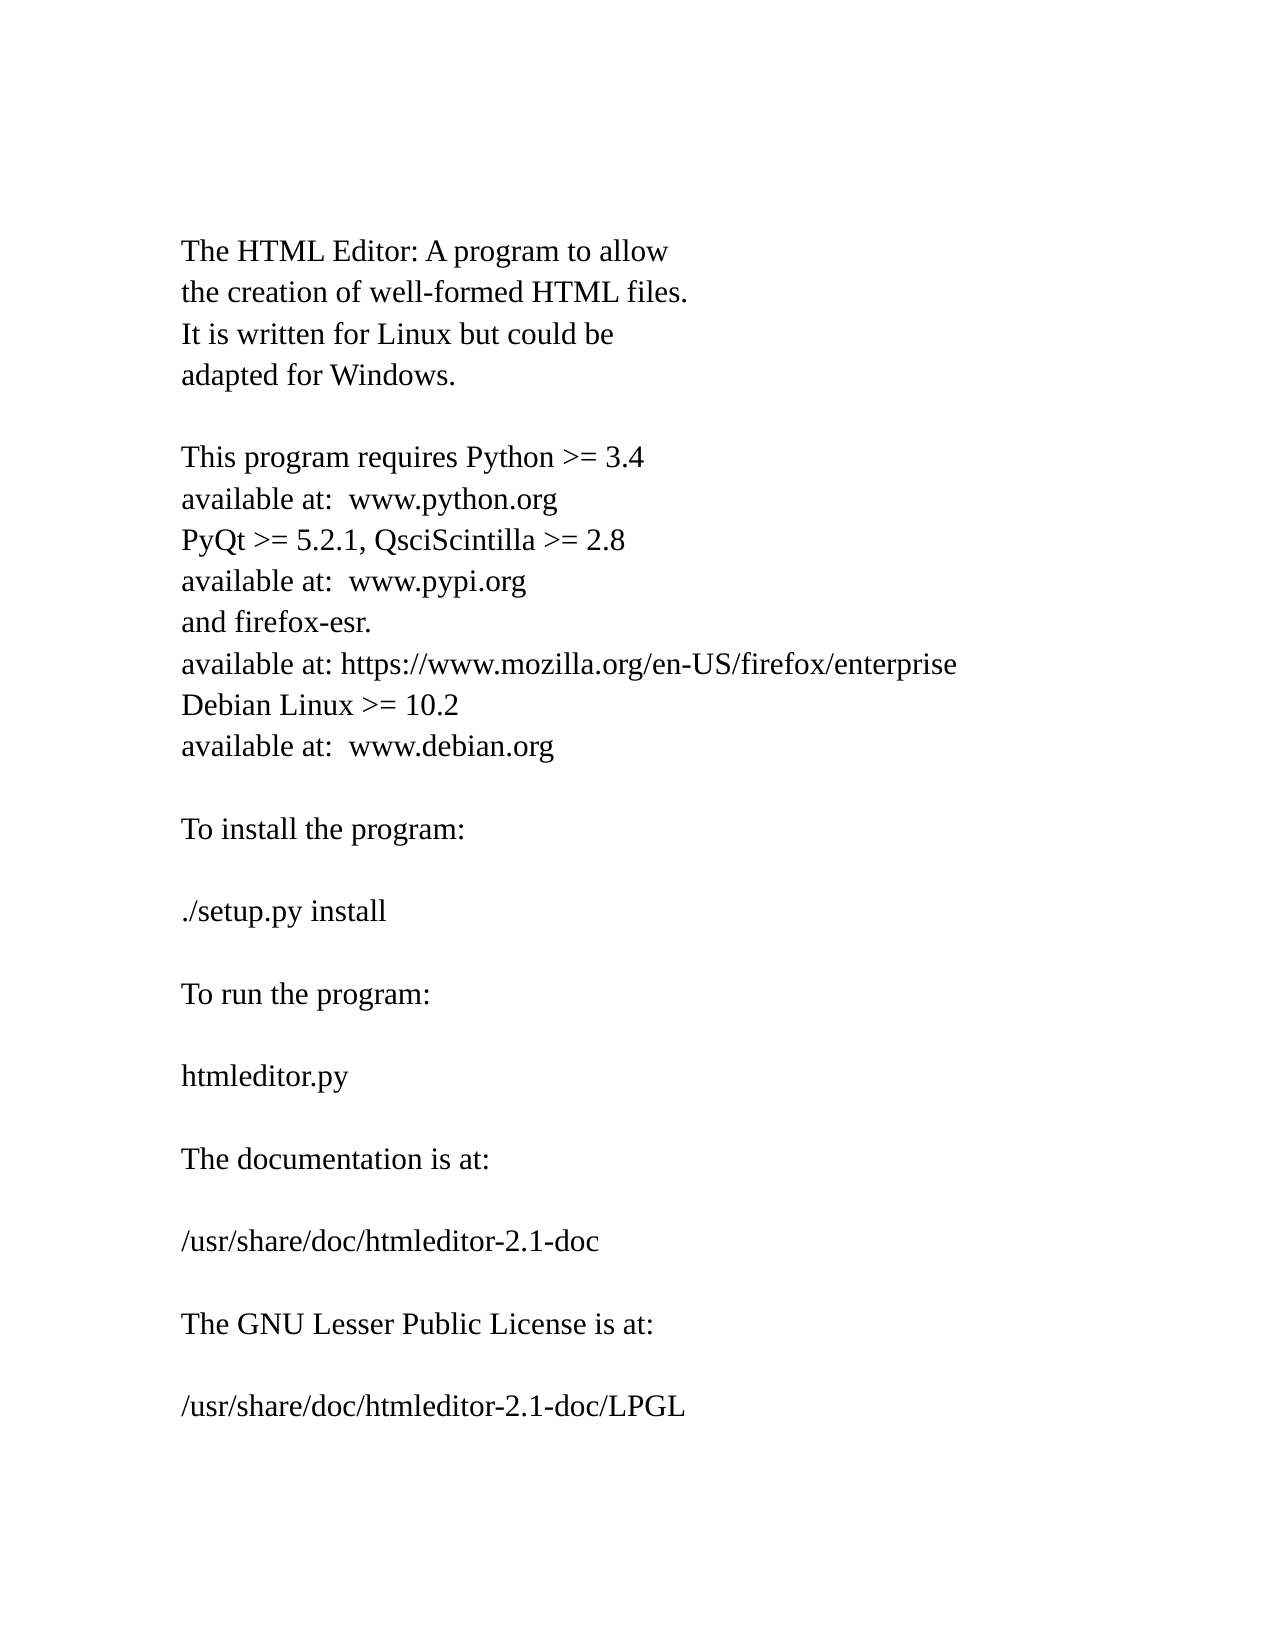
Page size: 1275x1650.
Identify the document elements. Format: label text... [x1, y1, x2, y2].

text ./setup.py install [150, 892, 1125, 928]
text adapted for Windows. [150, 356, 1125, 392]
text This program requires Python >= 3.4 [150, 439, 1125, 475]
text It is written for Linux but could be [150, 315, 1125, 351]
text available at: www.pypi.org [150, 562, 1125, 598]
text To run the program: [150, 975, 1125, 1011]
text The GNU Lesser Public License is at: [150, 1305, 1125, 1341]
text The documentation is at: [150, 1140, 1125, 1176]
text /usr/share/doc/htmleditor-2.1-doc/LPGL [150, 1387, 1125, 1423]
text /usr/share/doc/htmleditor-2.1-doc [150, 1222, 1125, 1258]
text available at: www.debian.org [150, 727, 1125, 763]
text available at: www.python.org [150, 480, 1125, 516]
text htmleditor.py [150, 1057, 1125, 1093]
text Debian Linux >= 10.2 [150, 686, 1125, 722]
text The HTML Editor: A program to allow [150, 232, 1125, 268]
text and firefox-esr. [150, 604, 1125, 640]
text To install the program: [150, 810, 1125, 846]
text the creation of well-formed HTML files. [150, 274, 1125, 310]
text available at: https://www.mozilla.org/en-US/firefox/enterprise [150, 645, 1125, 681]
text PyQt >= 5.2.1, QsciScintilla >= 2.8 [150, 521, 1125, 557]
